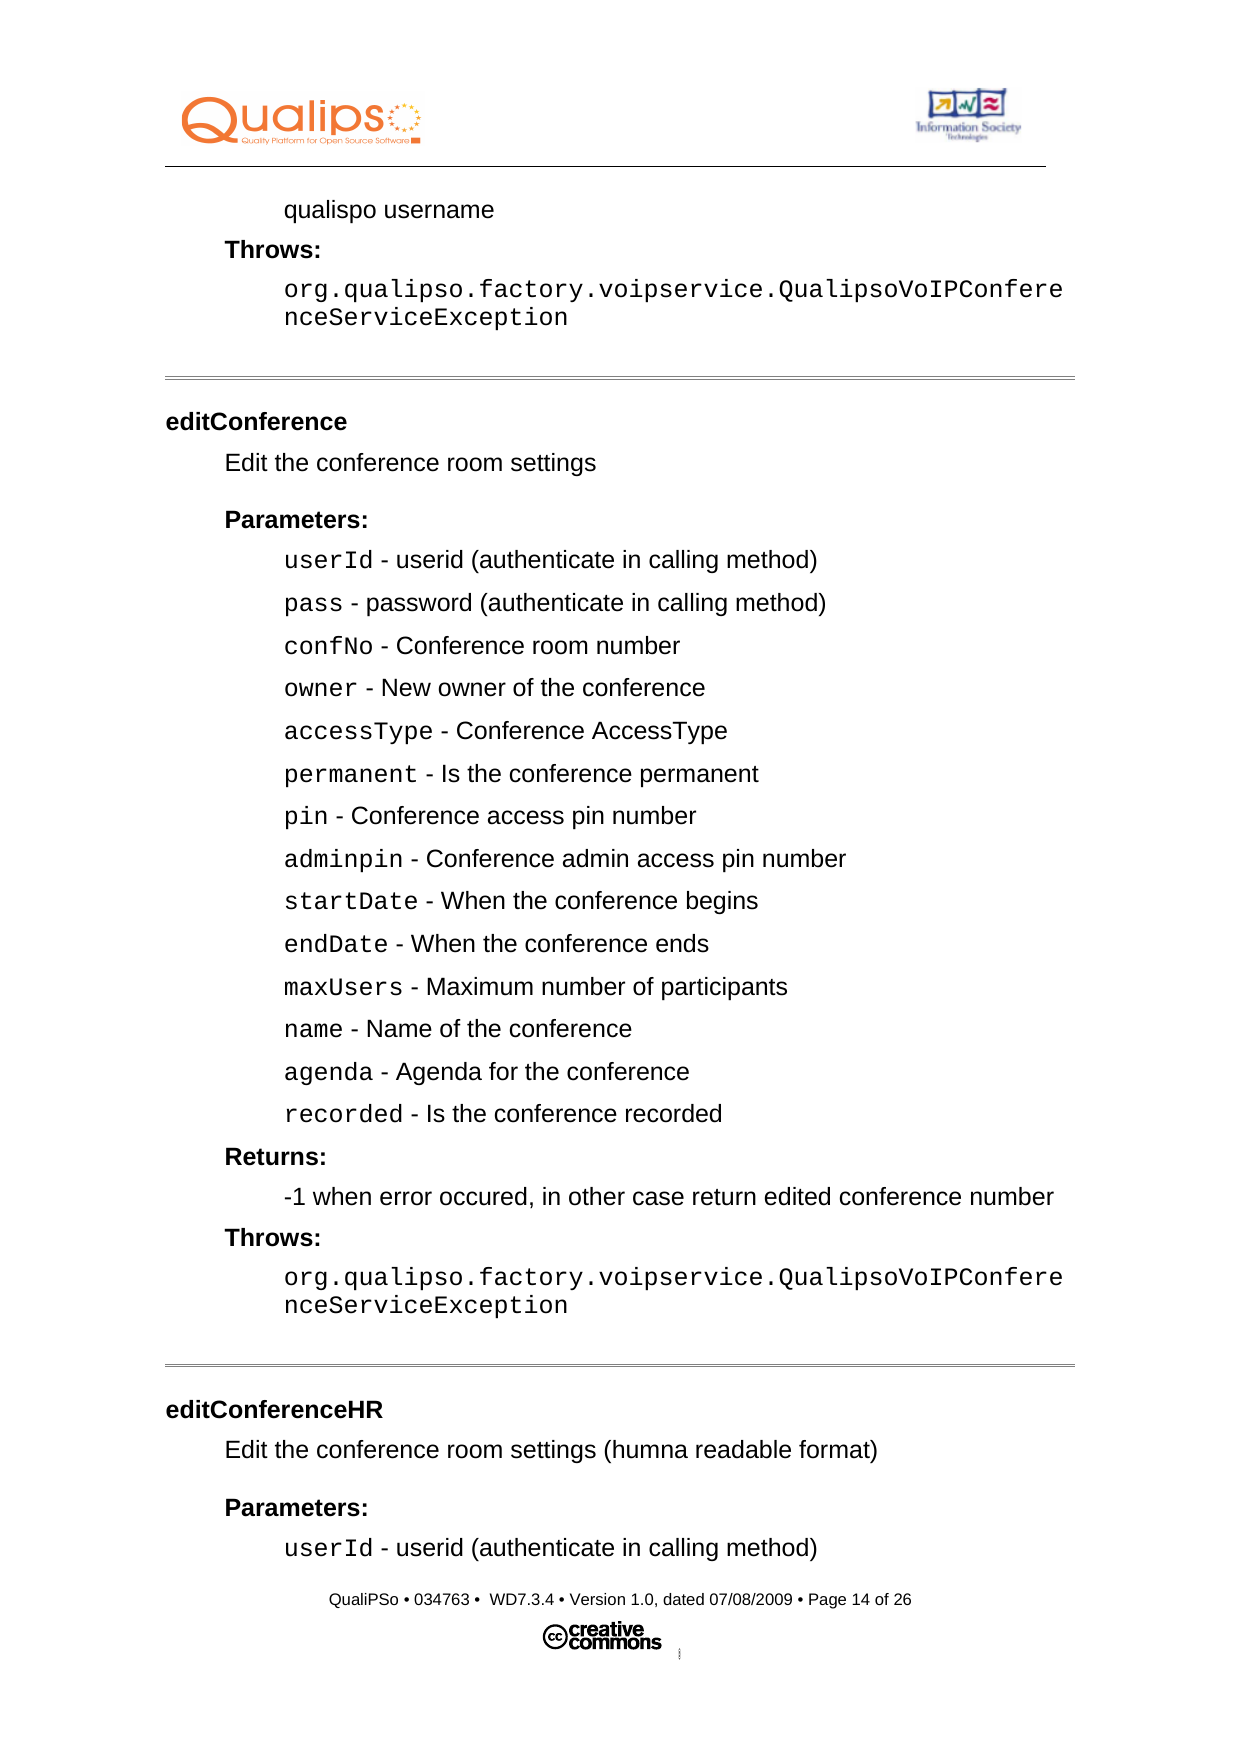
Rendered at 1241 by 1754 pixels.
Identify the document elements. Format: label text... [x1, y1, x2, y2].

list agenda - Agenda for the conference [283, 1058, 1075, 1088]
subtitle Parameters: [224, 506, 1075, 534]
list Edit the conference room settings [224, 448, 1075, 476]
list name - Name of the conference [283, 1015, 1075, 1045]
list -1 when error occured, in other case return edited conference number [283, 1183, 1075, 1211]
subtitle editConferenceHR [165, 1396, 1075, 1424]
list Edit the conference room settings (humna readable format) [224, 1436, 1075, 1464]
list org.qualipso.factory.voipservice.QualipsoVoIPConferenceServiceException [283, 1264, 1075, 1321]
list endDate - When the conference ends [283, 930, 1075, 960]
picture [181, 91, 425, 146]
list recorded - Is the conference recorded [283, 1100, 1075, 1130]
list owner - New owner of the conference [283, 674, 1075, 704]
list adminpin - Conference admin access pin number [283, 844, 1075, 875]
picture [902, 82, 1035, 146]
subtitle Returns: [224, 1143, 1075, 1171]
list userId - userid (authenticate in calling method) [283, 546, 1075, 576]
list pin - Conference access pin number [283, 802, 1075, 832]
list accessType - Conference AccessType [283, 717, 1075, 747]
list userId - userid (authenticate in calling method) [283, 1534, 1075, 1564]
subtitle editConference [165, 408, 1075, 436]
list maxUsers - Maximum number of participants [283, 972, 1075, 1002]
list confNo - Conference room number [283, 632, 1075, 662]
list qualispo username [283, 195, 1075, 223]
list permanent - Is the conference permanent [283, 759, 1075, 789]
list org.qualipso.factory.voipservice.QualipsoVoIPConferenceServiceException [283, 276, 1075, 333]
subtitle Throws: [224, 236, 1075, 264]
list startDate - When the conference begins [283, 887, 1075, 917]
list pass - password (authenticate in calling method) [283, 589, 1075, 619]
subtitle Parameters: [224, 1494, 1075, 1522]
subtitle Throws: [224, 1224, 1075, 1252]
